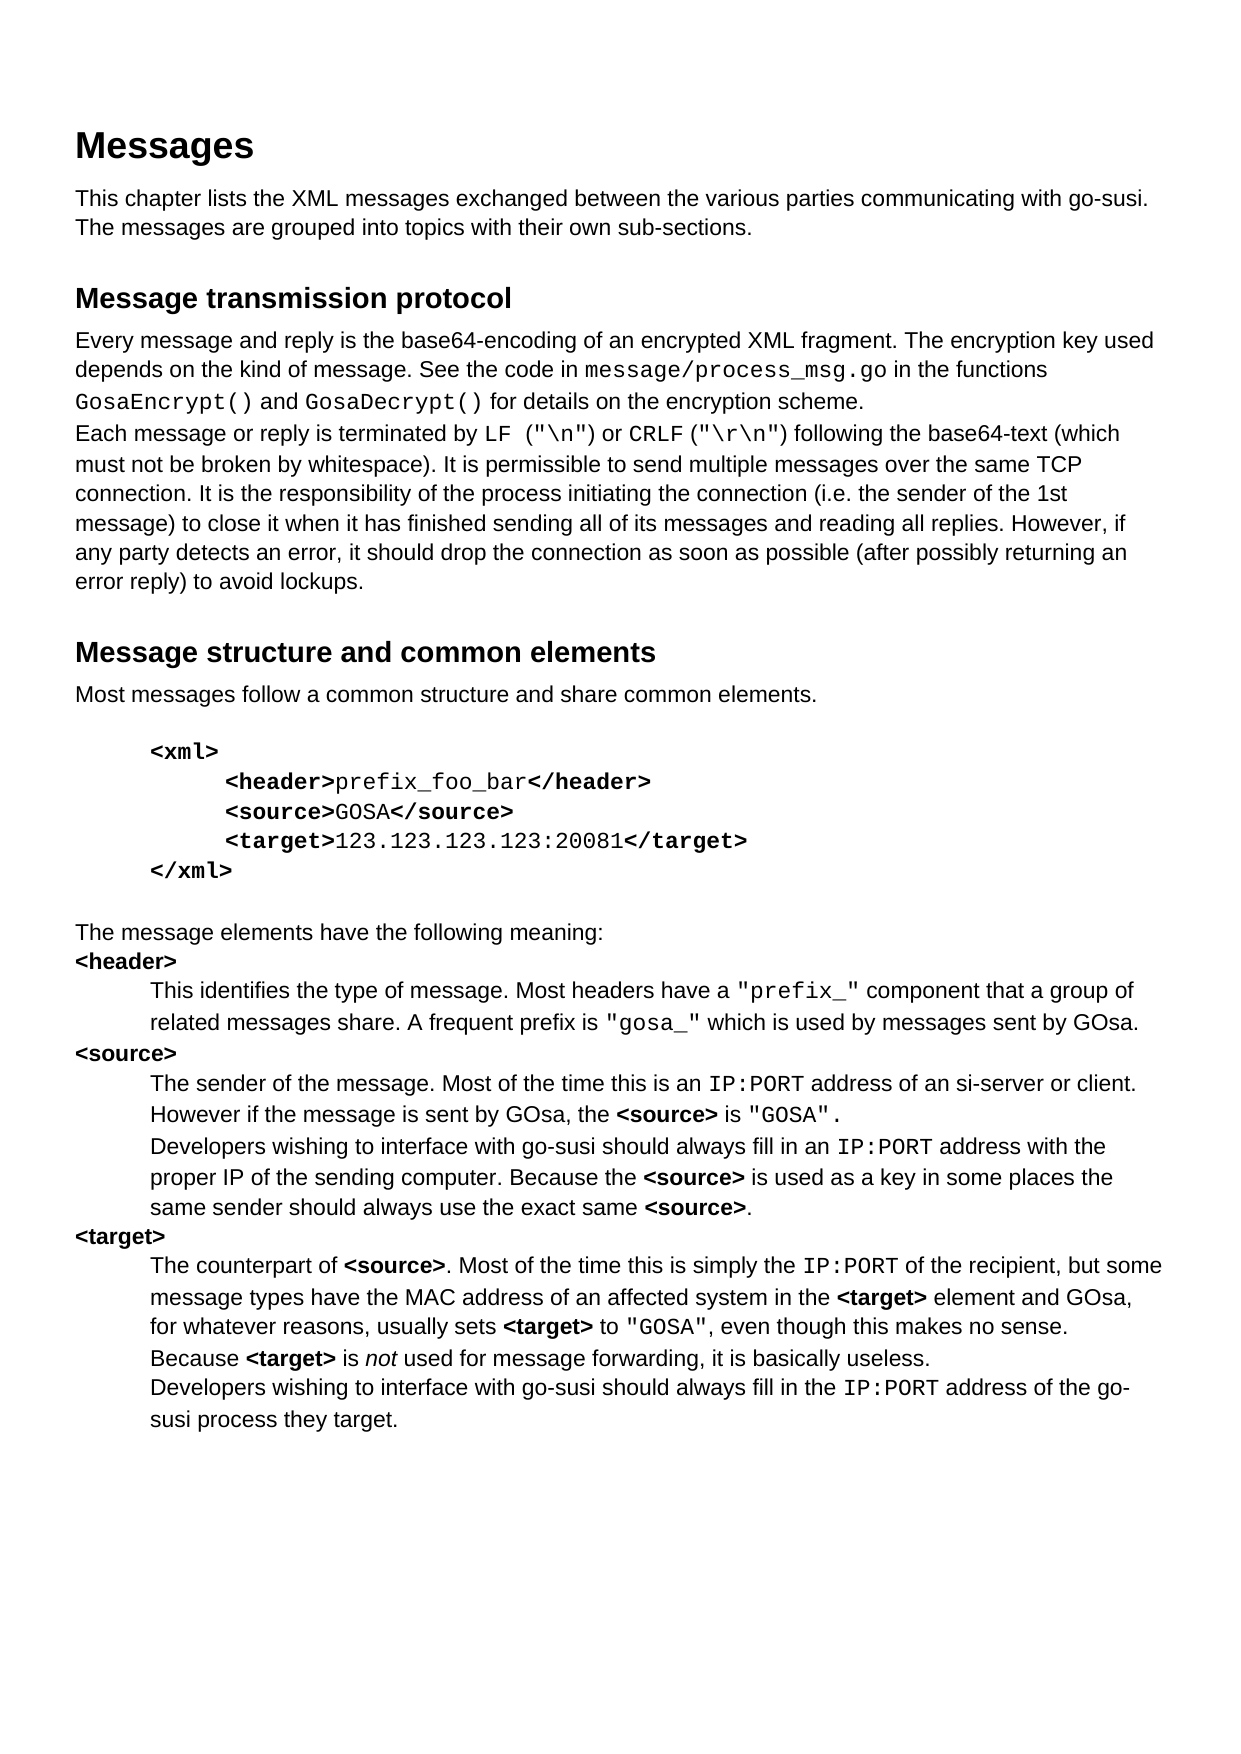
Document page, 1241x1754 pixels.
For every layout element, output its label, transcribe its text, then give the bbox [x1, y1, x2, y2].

text <target>123.123.123.123:20081</target> [225, 830, 1165, 856]
text <header> [75, 948, 1165, 974]
text The counterpart of <source>. Most of the time this is simply the IP:PORT of the recipient, but some message types have the MAC address of an affected system in the <target> element and GOsa, for whatever reasons, usually sets <target> to "GOSA", even though this makes no sense. [150, 1253, 1165, 1341]
subtitle Message transmission protocol [75, 282, 1165, 314]
text The sender of the message. Most of the time this is an IP:PORT address of an si-server or client. However if the message is sent by GOsa, the <source> is "GOSA". [150, 1070, 1165, 1129]
text Every message and reply is the base64-encoding of an encrypted XML fragment. The encryption key used depends on the kind of message. See the code in message/process_msg.go in the functions GosaEncrypt() and GosaDecrypt() for details on the encryption scheme. [75, 328, 1165, 416]
subtitle Message structure and common elements [75, 636, 1165, 668]
text Developers wishing to interface with go-susi should always fill in an IP:PORT address with the proper IP of the sending computer. Because the <source> is used as a key in some places the same sender should always use the exact same <source>. [150, 1133, 1165, 1220]
text Each message or reply is terminated by LF ("\n") or CRLF ("\r\n") following the base64-text (which must not be broken by whitespace). It is permissible to send multiple messages over the same TCP connection. It is the responsibility of the process initiating the connection (i.e. the sender of the 1st message) to close it when it has finished sending all of its messages and reading all replies. However, if any party detects an error, it should drop the connection as soon as possible (after possibly returning an error reply) to avoid lockups. [75, 420, 1165, 595]
subtitle Messages [75, 125, 1165, 167]
text The message elements have the following meaning: [75, 919, 1165, 945]
text Because <target> is not used for message forwarding, it is basically useless. [150, 1346, 1165, 1371]
text <source>GOSA</source> [225, 800, 1165, 826]
text <target> [75, 1224, 1165, 1249]
text <header>prefix_foo_bar</header> [225, 770, 1165, 796]
text Developers wishing to interface with go-susi should always fill in the IP:PORT address of the go-susi process they target. [150, 1375, 1165, 1432]
text This chapter lists the XML messages exchanged between the various parties communicating with go-susi. The messages are grouped into topics with their own sub-sections. [75, 186, 1165, 241]
text <xml> [150, 740, 1165, 766]
text Most messages follow a common structure and share common elements. [75, 682, 1165, 707]
text This identifies the type of message. Most headers have a "prefix_" component that a group of related messages share. A frequent prefix is "gosa_" which is used by messages sent by GOsa. [150, 978, 1165, 1037]
text </xml> [150, 859, 1165, 886]
text <source> [75, 1041, 1165, 1067]
